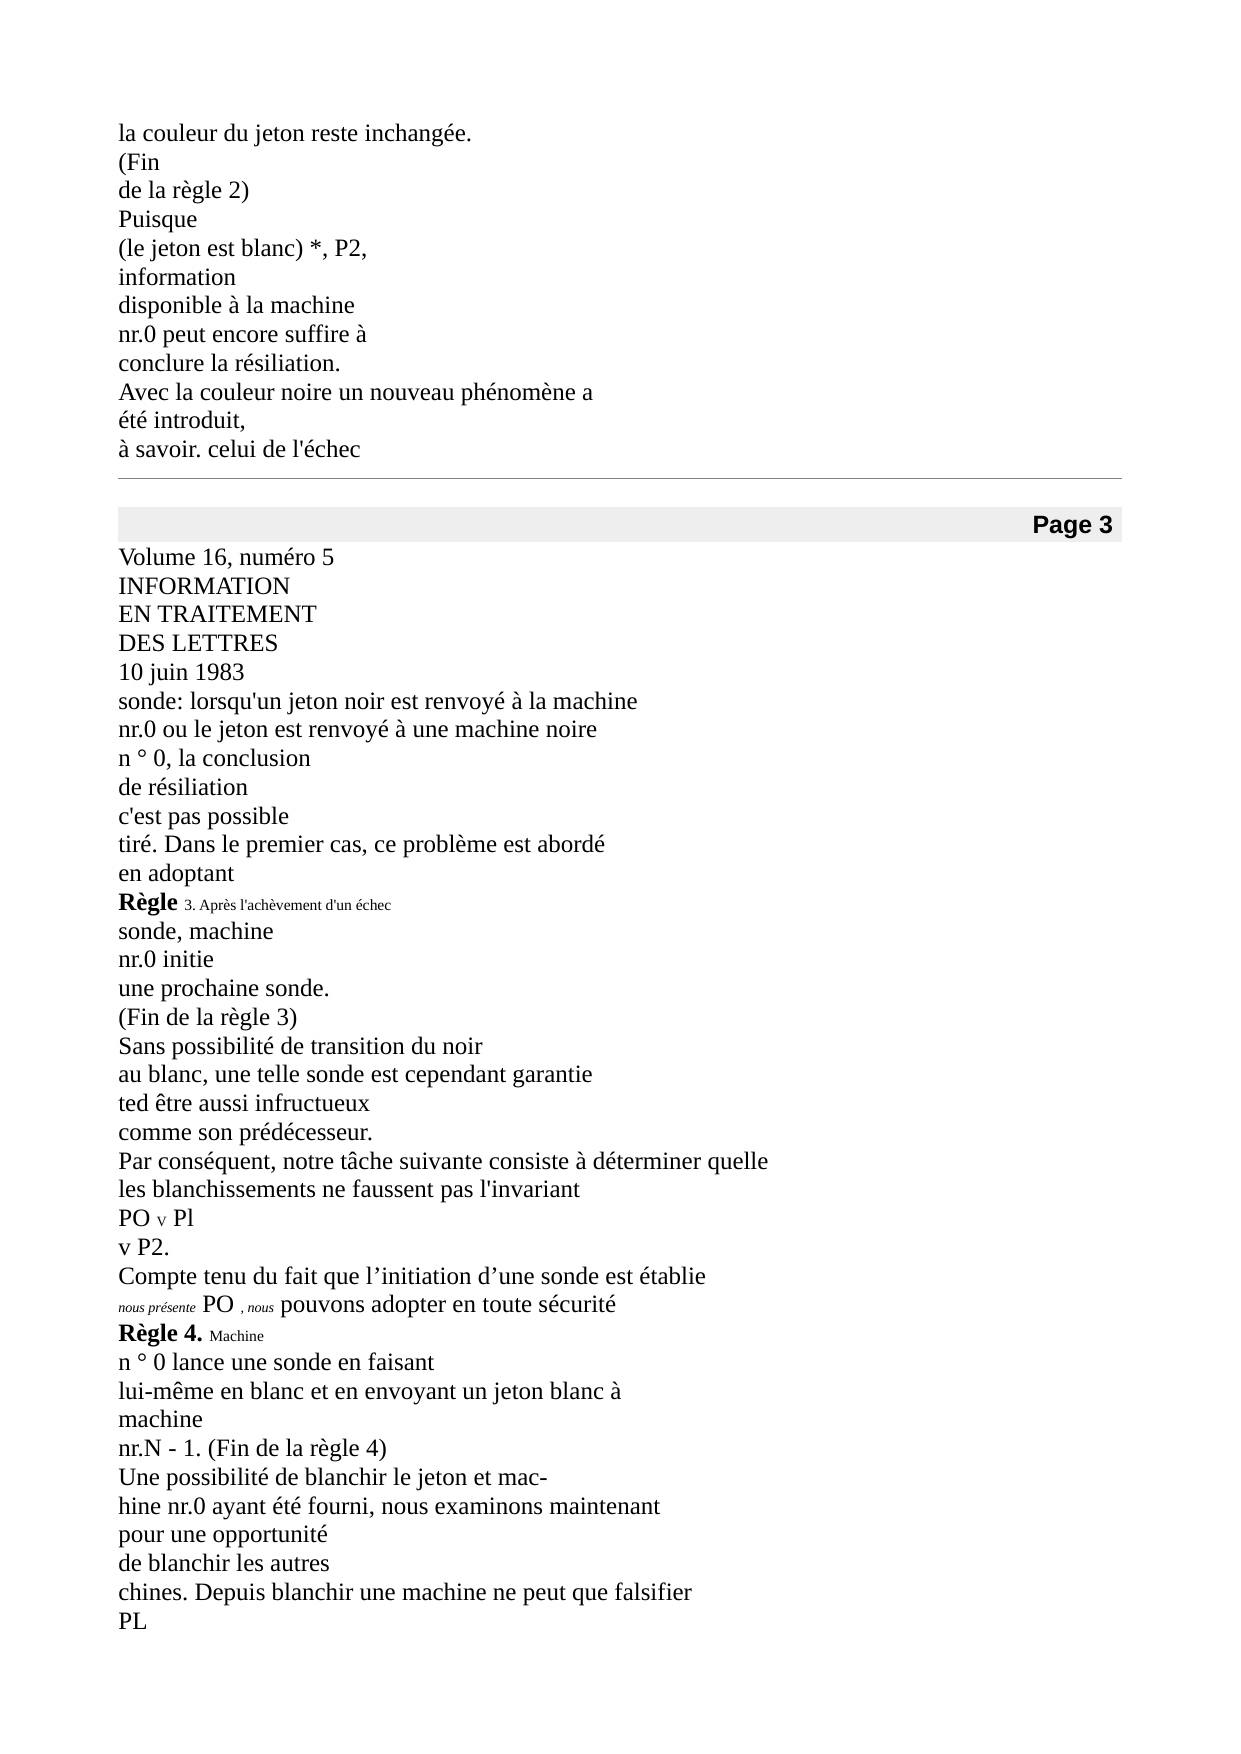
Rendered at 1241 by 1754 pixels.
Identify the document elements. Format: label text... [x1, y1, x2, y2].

text machine [118, 1404, 1122, 1433]
text INFORMATION [118, 571, 1122, 599]
text Sans possibilité de transition du noir [118, 1031, 1122, 1059]
text Compte tenu du fait que l’initiation d’une sonde est établie [118, 1261, 1122, 1289]
text (le jeton est blanc) *, P2, [118, 233, 1122, 262]
text tiré. Dans le premier cas, ce problème est abordé [118, 829, 1122, 858]
text comme son prédécesseur. [118, 1117, 1122, 1146]
text nr.0 ou le jeton est renvoyé à une machine noire [118, 714, 1122, 743]
text conclure la résiliation. [118, 348, 1122, 377]
text à savoir. celui de l'échec [118, 434, 1122, 463]
text Volume 16, numéro 5 [118, 542, 1122, 571]
text pour une opportunité [118, 1519, 1122, 1548]
text Puisque [118, 204, 1122, 233]
text nr.N - 1. (Fin de la règle 4) [118, 1433, 1122, 1462]
text Par conséquent, notre tâche suivante consiste à déterminer quelle [118, 1146, 1122, 1174]
text n ° 0, la conclusion [118, 743, 1122, 772]
text information [118, 262, 1122, 291]
text chines. Depuis blanchir une machine ne peut que falsifier [118, 1577, 1122, 1606]
text Avec la couleur noire un nouveau phénomène a [118, 377, 1122, 406]
text ted être aussi infructueux [118, 1088, 1122, 1117]
text nr.0 peut encore suffire à [118, 319, 1122, 348]
text Une possibilité de blanchir le jeton et mac- [118, 1462, 1122, 1491]
text Règle 3. Après l'achèvement d'un échec [118, 887, 1122, 916]
text lui-même en blanc et en envoyant un jeton blanc à [118, 1376, 1122, 1404]
text (Fin de la règle 3) [118, 1002, 1122, 1031]
text en adoptant [118, 858, 1122, 887]
text PL [118, 1606, 1122, 1634]
text nr.0 initie [118, 944, 1122, 973]
text hine nr.0 ayant été fourni, nous examinons maintenant [118, 1491, 1122, 1519]
text la couleur du jeton reste inchangée. [118, 118, 1122, 147]
text Règle 4. Machine [118, 1318, 1122, 1347]
text n ° 0 lance une sonde en faisant [118, 1347, 1122, 1376]
table_header Page 3 [118, 507, 1122, 542]
text 10 juin 1983 [118, 657, 1122, 686]
text EN TRAITEMENT [118, 599, 1122, 628]
text été introduit, [118, 406, 1122, 434]
text disponible à la machine [118, 291, 1122, 319]
text sonde: lorsqu'un jeton noir est renvoyé à la machine [118, 686, 1122, 714]
text de résiliation [118, 772, 1122, 801]
text c'est pas possible [118, 801, 1122, 829]
text de la règle 2) [118, 176, 1122, 204]
text une prochaine sonde. [118, 973, 1122, 1002]
text de blanchir les autres [118, 1548, 1122, 1577]
text DES LETTRES [118, 628, 1122, 657]
text sonde, machine [118, 916, 1122, 944]
text (Fin [118, 147, 1122, 176]
text PO V Pl [118, 1203, 1122, 1232]
text nous présente PO , nous pouvons adopter en toute sécurité [118, 1289, 1122, 1318]
text au blanc, une telle sonde est cependant garantie [118, 1059, 1122, 1088]
text v P2. [118, 1232, 1122, 1261]
text les blanchissements ne faussent pas l'invariant [118, 1174, 1122, 1203]
